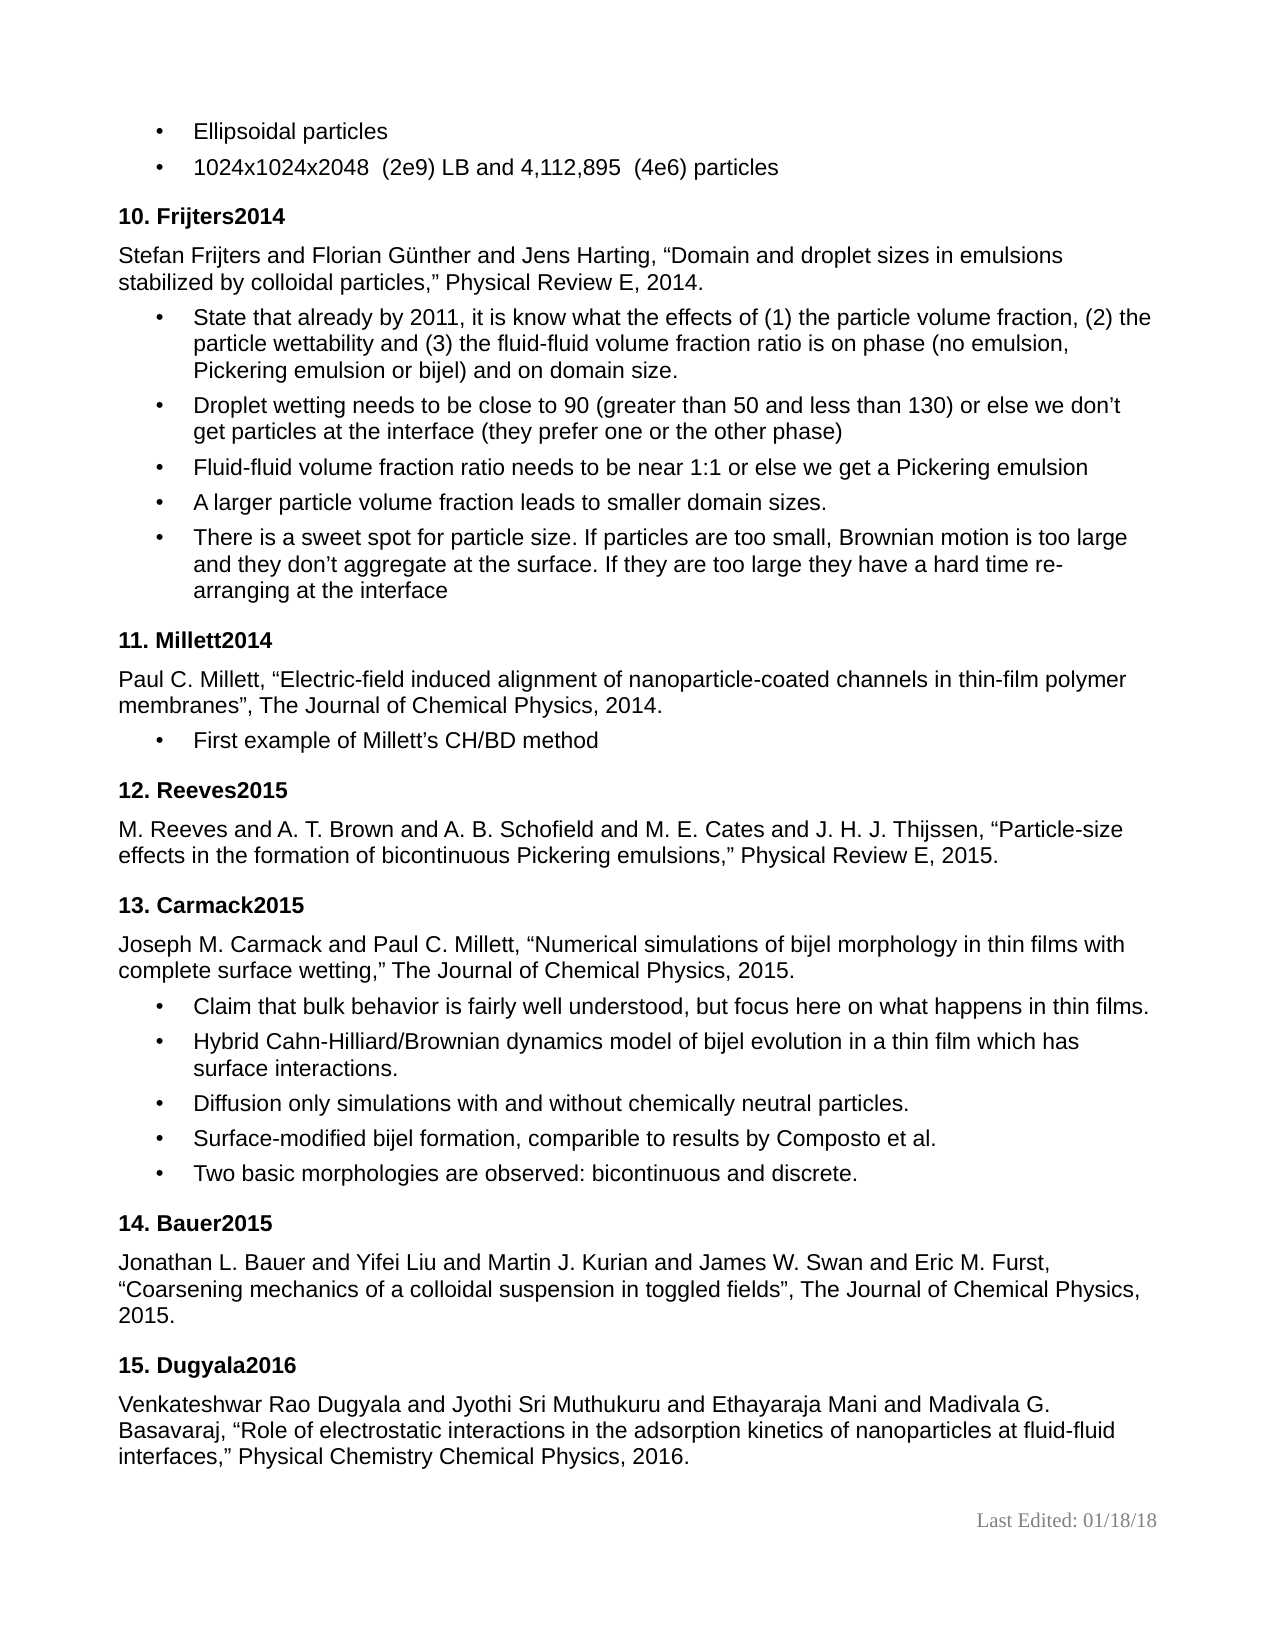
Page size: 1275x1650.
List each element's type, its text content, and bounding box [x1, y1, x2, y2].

subtitle Reeves2015 [118, 777, 1157, 803]
text Stefan Frijters and Florian Günther and Jens Harting, “Domain and droplet sizes in emulsions stabilized by colloidal particles,” Physical Review E, 2014. [118, 242, 1157, 295]
list Hybrid Cahn-Hilliard/Brownian dynamics model of bijel evolution in a thin film which has surface interactions. [156, 1028, 1157, 1081]
list State that already by 2011, it is know what the effects of (1) the particle volume fraction, (2) the particle wettability and (3) the fluid-fluid volume fraction ratio is on phase (no emulsion, Pickering emulsion or bijel) and on domain size. [156, 304, 1157, 383]
list Claim that bulk behavior is fairly well understood, but focus here on what happens in thin films. [156, 993, 1157, 1019]
text Paul C. Millett, “Electric-field induced alignment of nanoparticle-coated channels in thin-film polymer membranes”, The Journal of Chemical Physics, 2014. [118, 666, 1157, 718]
text M. Reeves and A. T. Brown and A. B. Schofield and M. E. Cates and J. H. J. Thijssen, “Particle-size effects in the formation of bicontinuous Pickering emulsions,” Physical Review E, 2015. [118, 816, 1157, 869]
list Surface-modified bijel formation, comparible to results by Composto et al. [156, 1125, 1157, 1151]
list There is a sweet spot for particle size. If particles are too small, Brownian motion is too large and they don’t aggregate at the surface. If they are too large they have a hard time re-arranging at the interface [156, 524, 1157, 603]
list 1024x1024x2048 (2e9) LB and 4,112,895 (4e6) particles [156, 153, 1157, 180]
list Diffusion only simulations with and without chemically neutral particles. [156, 1090, 1157, 1116]
text Venkateshwar Rao Dugyala and Jyothi Sri Muthukuru and Ethayaraja Mani and Madivala G. Basavaraj, “Role of electrostatic interactions in the adsorption kinetics of nanoparticles at fluid-fluid interfaces,” Physical Chemistry Chemical Physics, 2016. [118, 1391, 1157, 1470]
text Joseph M. Carmack and Paul C. Millett, “Numerical simulations of bijel morphology in thin films with complete surface wetting,” The Journal of Chemical Physics, 2015. [118, 931, 1157, 984]
list A larger particle volume fraction leads to smaller domain sizes. [156, 489, 1157, 515]
list Two basic morphologies are observed: bicontinuous and discrete. [156, 1160, 1157, 1187]
list Droplet wetting needs to be close to 90 (greater than 50 and less than 130) or else we don’t get particles at the interface (they prefer one or the other phase) [156, 392, 1157, 444]
list First example of Millett’s CH/BD method [156, 727, 1157, 754]
text Jonathan L. Bauer and Yifei Liu and Martin J. Kurian and James W. Swan and Eric M. Furst, “Coarsening mechanics of a colloidal suspension in toggled fields”, The Journal of Chemical Physics, 2015. [118, 1249, 1157, 1328]
subtitle Dugyala2016 [118, 1352, 1157, 1378]
subtitle Frijters2014 [118, 203, 1157, 230]
subtitle Bauer2015 [118, 1210, 1157, 1237]
list Fluid-fluid volume fraction ratio needs to be near 1:1 or else we get a Pickering emulsion [156, 453, 1157, 480]
list Ellipsoidal particles [156, 118, 1157, 144]
subtitle Carmack2015 [118, 892, 1157, 919]
subtitle Millett2014 [118, 627, 1157, 653]
